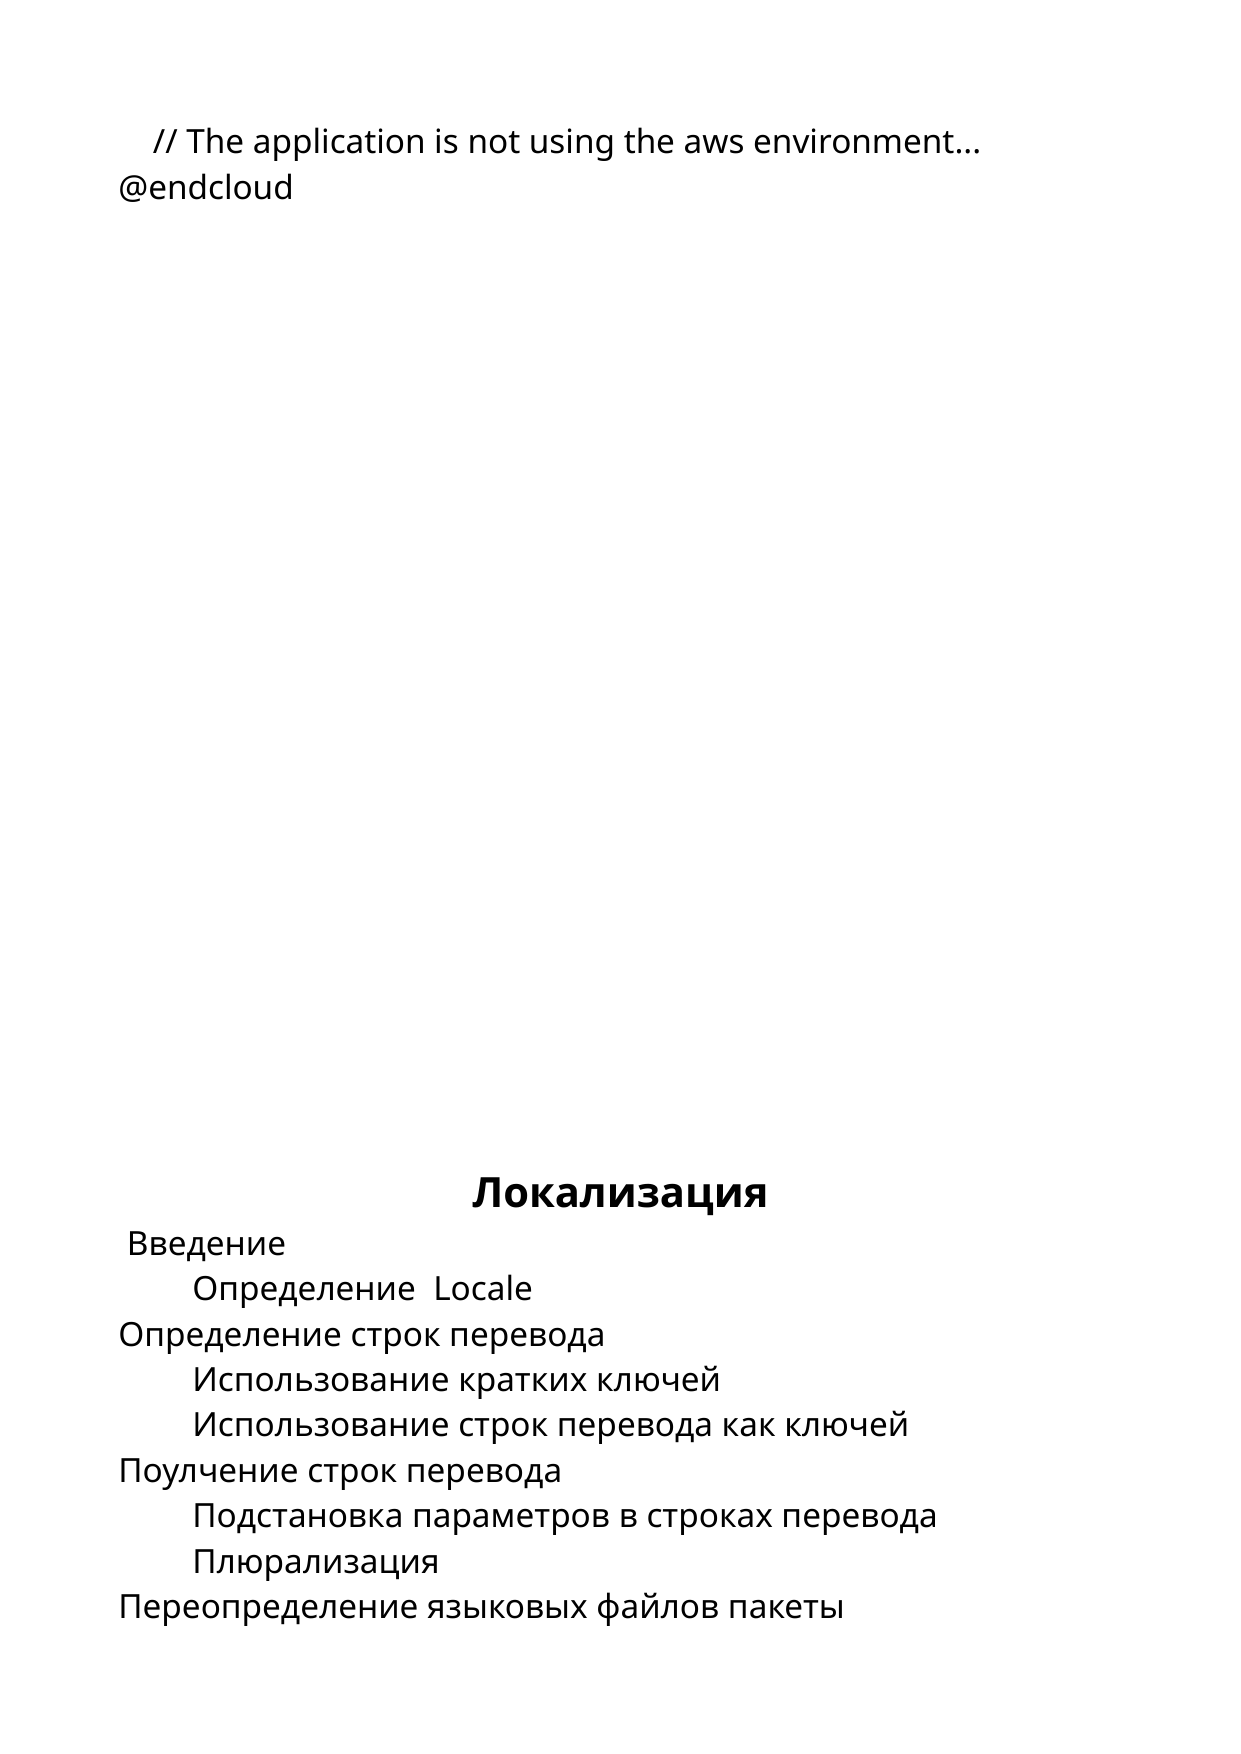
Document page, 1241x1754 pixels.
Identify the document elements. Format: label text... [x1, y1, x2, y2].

text Поулчение строк перевода [118, 1447, 1122, 1492]
subtitle Локализация [118, 1163, 1122, 1219]
text @endcloud [118, 163, 1122, 209]
text Использование строк перевода как ключей [118, 1401, 1122, 1447]
text Переопределение языковых файлов пакеты [118, 1583, 1122, 1628]
text Введение [118, 1219, 1122, 1265]
text // The application is not using the aws environment... [118, 118, 1122, 163]
text Определение строк перевода [118, 1310, 1122, 1356]
text Подстановка параметров в строках перевода [118, 1492, 1122, 1537]
text Плюрализация [118, 1537, 1122, 1583]
text Определение Locale [118, 1265, 1122, 1310]
text Использование кратких ключей [118, 1356, 1122, 1401]
